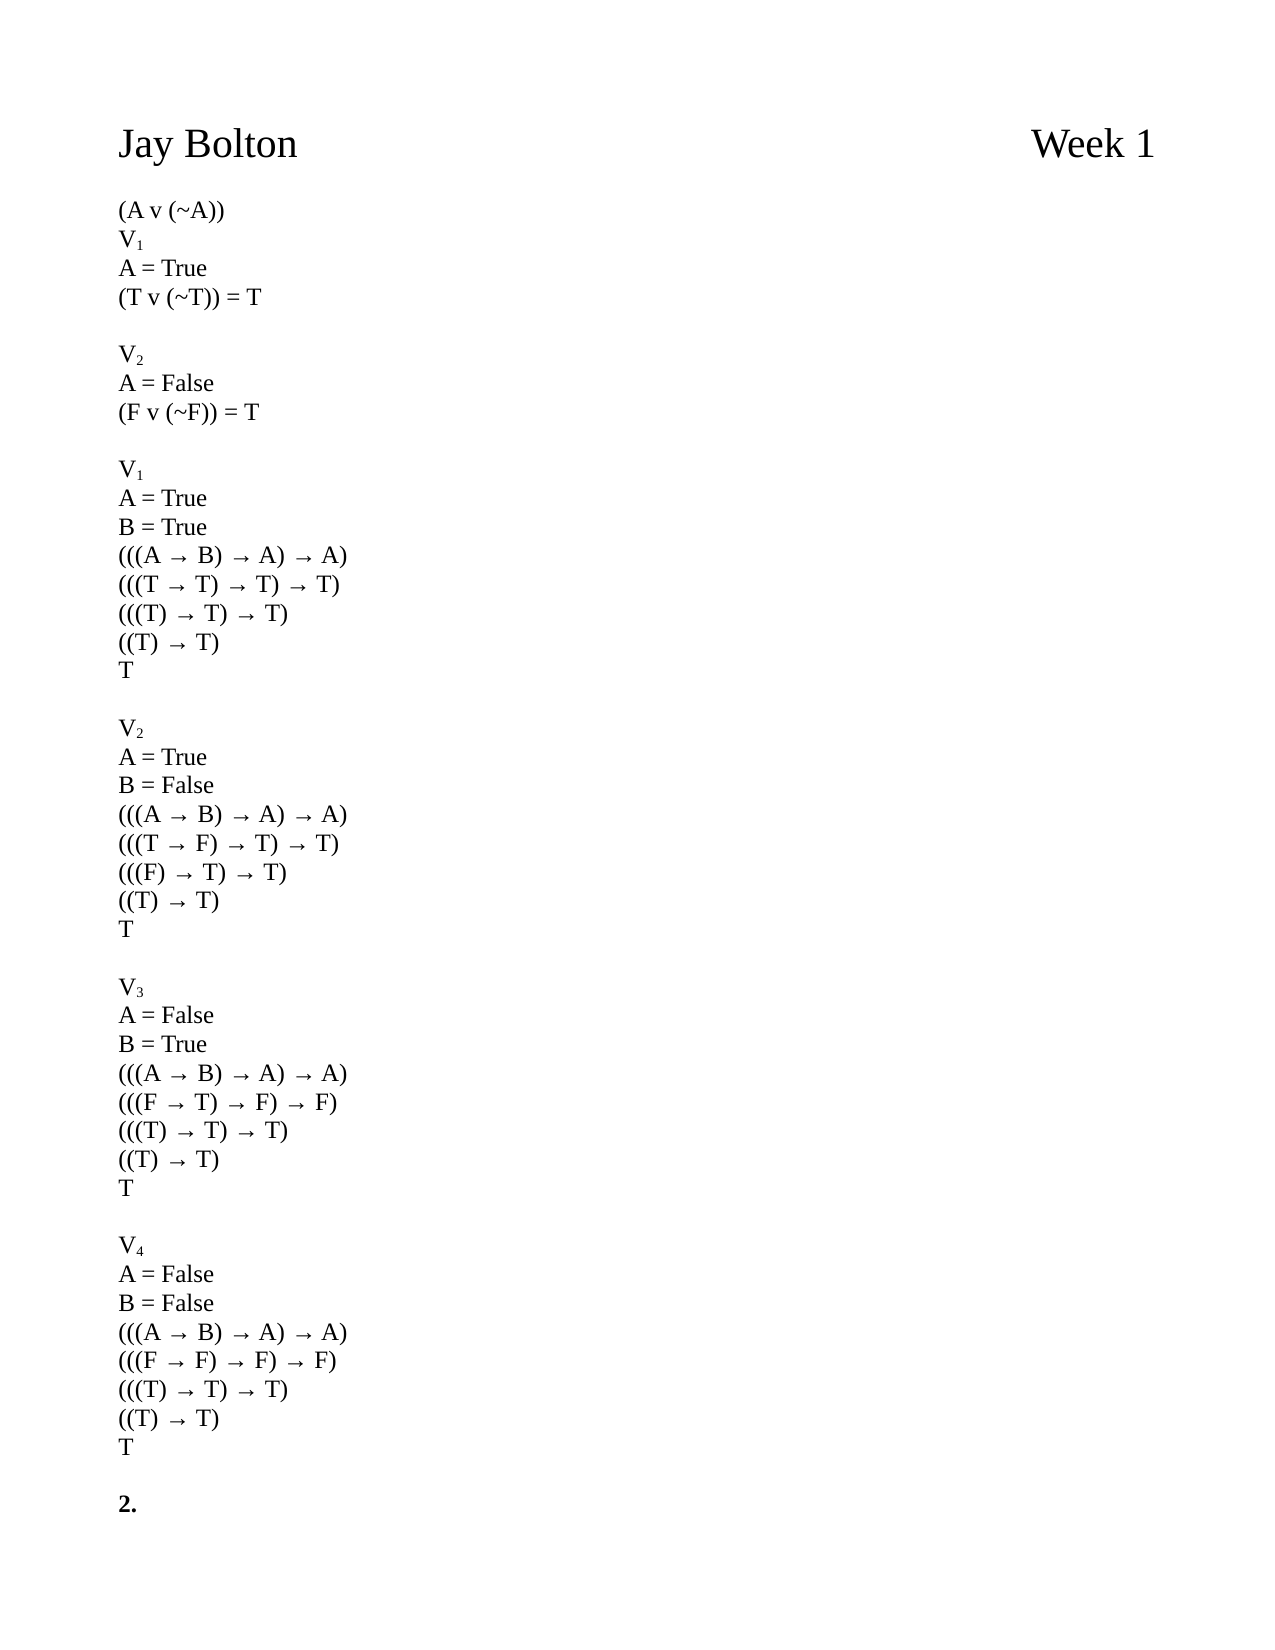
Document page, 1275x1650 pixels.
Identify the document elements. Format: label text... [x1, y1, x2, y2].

text ((T) → T) [118, 1403, 1157, 1432]
text A = False [118, 1001, 1157, 1029]
text A = False [118, 368, 1157, 397]
text A = True [118, 483, 1157, 512]
text V2 [118, 339, 1157, 368]
text T [118, 1432, 1157, 1461]
text (((F → F) → F) → F) [118, 1346, 1157, 1374]
text (((A → B) → A) → A) [118, 1058, 1157, 1087]
text V3 [118, 972, 1157, 1001]
text T [118, 1173, 1157, 1202]
text (A v (~A)) [118, 196, 1157, 224]
text V1 [118, 224, 1157, 253]
text A = False [118, 1259, 1157, 1288]
text A = True [118, 742, 1157, 771]
text (((T → T) → T) → T) [118, 569, 1157, 598]
text ((T) → T) [118, 627, 1157, 656]
text T [118, 656, 1157, 684]
text V4 [118, 1231, 1157, 1259]
text B = False [118, 1288, 1157, 1317]
text (((F) → T) → T) [118, 857, 1157, 886]
text (((A → B) → A) → A) [118, 1317, 1157, 1346]
text (((A → B) → A) → A) [118, 799, 1157, 828]
text V2 [118, 713, 1157, 742]
text (T v (~T)) = T [118, 282, 1157, 311]
text (F v (~F)) = T [118, 397, 1157, 426]
text (((T) → T) → T) [118, 598, 1157, 627]
text 2. [118, 1489, 1157, 1518]
text ((T) → T) [118, 886, 1157, 914]
text A = True [118, 253, 1157, 282]
text ((T) → T) [118, 1144, 1157, 1173]
text B = True [118, 512, 1157, 541]
text B = False [118, 771, 1157, 799]
text (((T → F) → T) → T) [118, 828, 1157, 857]
text (((A → B) → A) → A) [118, 541, 1157, 569]
text (((T) → T) → T) [118, 1116, 1157, 1144]
text B = True [118, 1029, 1157, 1058]
text (((T) → T) → T) [118, 1374, 1157, 1403]
text (((F → T) → F) → F) [118, 1087, 1157, 1116]
text V1 [118, 454, 1157, 483]
text T [118, 914, 1157, 943]
